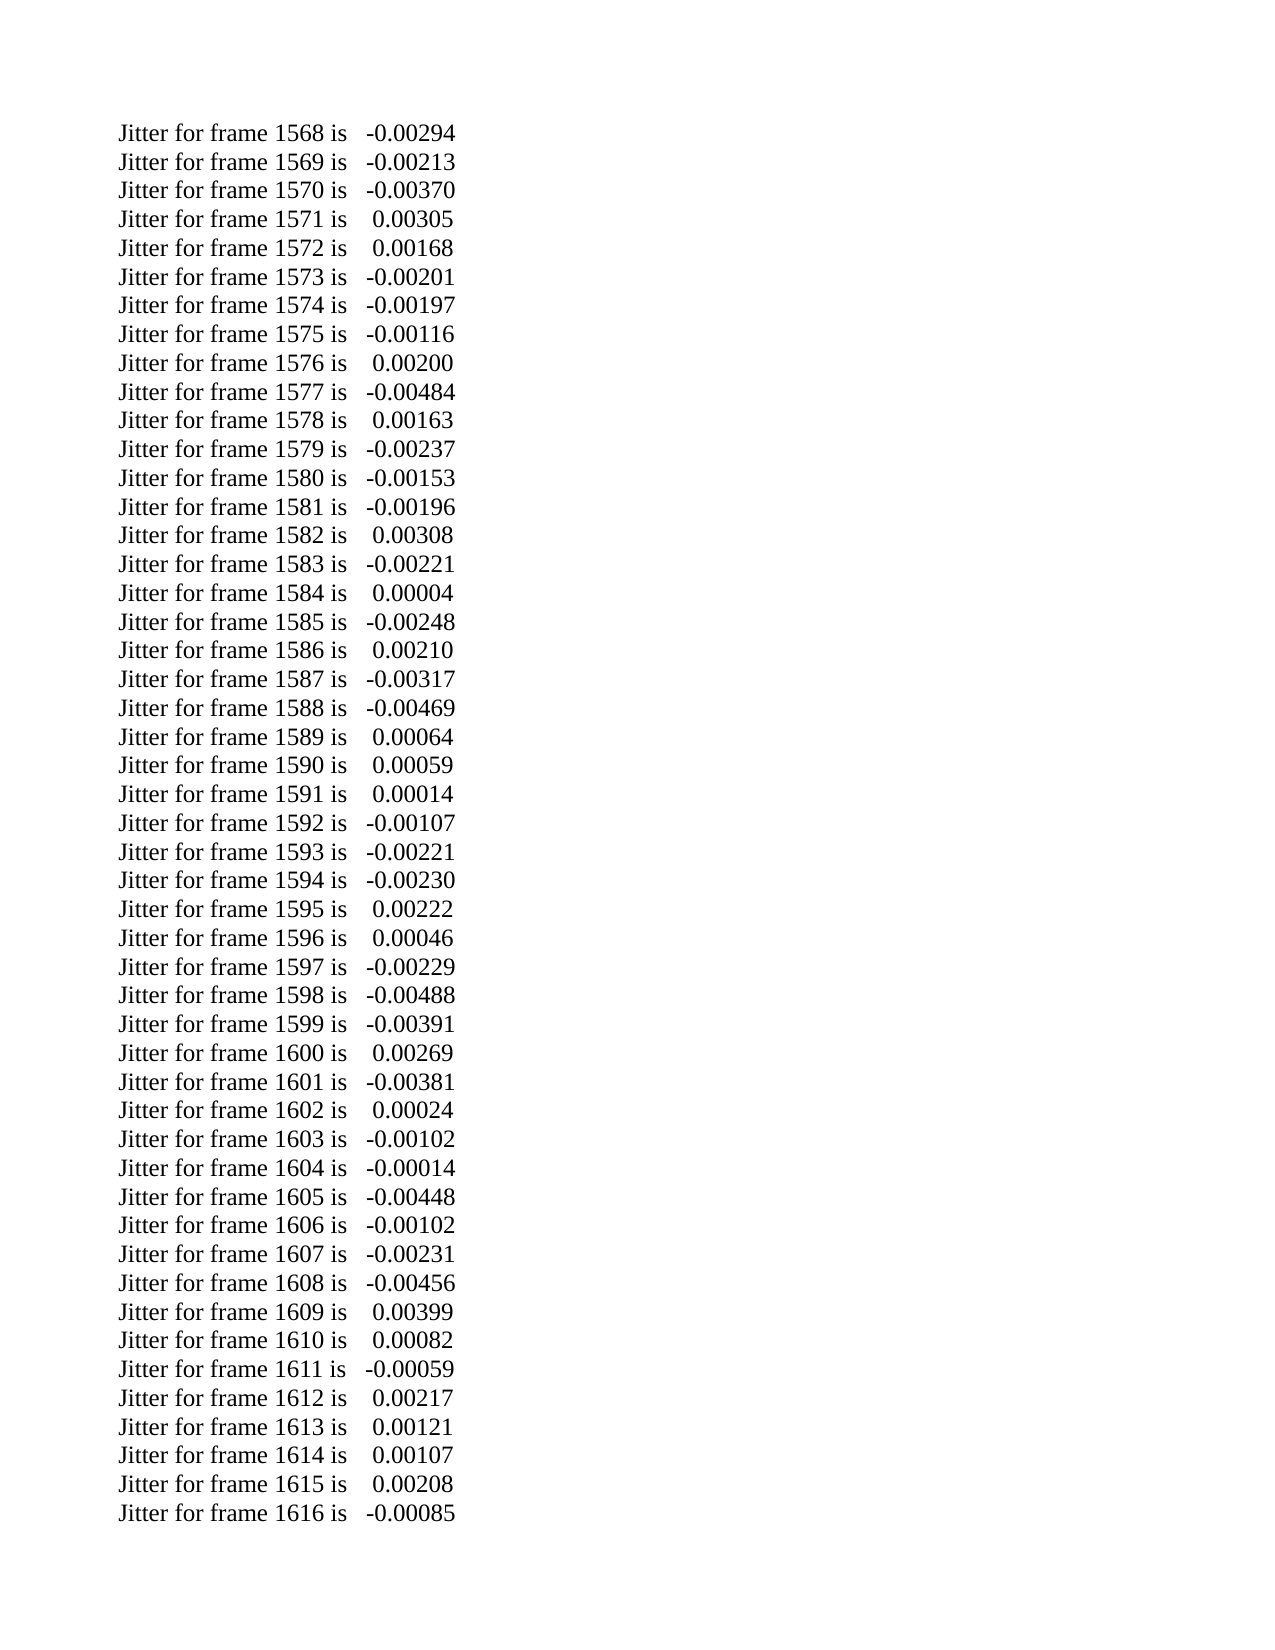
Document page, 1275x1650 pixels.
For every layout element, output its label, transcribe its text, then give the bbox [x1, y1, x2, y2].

text Jitter for frame 1616 is -0.00085 [118, 1498, 1157, 1527]
text Jitter for frame 1569 is -0.00213 [118, 147, 1157, 176]
text Jitter for frame 1608 is -0.00456 [118, 1268, 1157, 1297]
text Jitter for frame 1583 is -0.00221 [118, 549, 1157, 578]
text Jitter for frame 1603 is -0.00102 [118, 1124, 1157, 1153]
text Jitter for frame 1601 is -0.00381 [118, 1067, 1157, 1096]
text Jitter for frame 1593 is -0.00221 [118, 837, 1157, 866]
text Jitter for frame 1610 is 0.00082 [118, 1326, 1157, 1354]
text Jitter for frame 1605 is -0.00448 [118, 1182, 1157, 1211]
text Jitter for frame 1614 is 0.00107 [118, 1441, 1157, 1469]
text Jitter for frame 1599 is -0.00391 [118, 1009, 1157, 1038]
text Jitter for frame 1596 is 0.00046 [118, 923, 1157, 952]
text Jitter for frame 1595 is 0.00222 [118, 894, 1157, 923]
text Jitter for frame 1613 is 0.00121 [118, 1412, 1157, 1441]
text Jitter for frame 1579 is -0.00237 [118, 434, 1157, 463]
text Jitter for frame 1575 is -0.00116 [118, 319, 1157, 348]
text Jitter for frame 1578 is 0.00163 [118, 406, 1157, 434]
text Jitter for frame 1594 is -0.00230 [118, 866, 1157, 894]
text Jitter for frame 1570 is -0.00370 [118, 176, 1157, 204]
text Jitter for frame 1606 is -0.00102 [118, 1211, 1157, 1239]
text Jitter for frame 1582 is 0.00308 [118, 521, 1157, 549]
text Jitter for frame 1580 is -0.00153 [118, 463, 1157, 492]
text Jitter for frame 1604 is -0.00014 [118, 1153, 1157, 1182]
text Jitter for frame 1585 is -0.00248 [118, 607, 1157, 636]
text Jitter for frame 1591 is 0.00014 [118, 779, 1157, 808]
text Jitter for frame 1612 is 0.00217 [118, 1383, 1157, 1412]
text Jitter for frame 1615 is 0.00208 [118, 1469, 1157, 1498]
text Jitter for frame 1587 is -0.00317 [118, 664, 1157, 693]
text Jitter for frame 1576 is 0.00200 [118, 348, 1157, 377]
text Jitter for frame 1584 is 0.00004 [118, 578, 1157, 607]
text Jitter for frame 1607 is -0.00231 [118, 1239, 1157, 1268]
text Jitter for frame 1602 is 0.00024 [118, 1096, 1157, 1124]
text Jitter for frame 1581 is -0.00196 [118, 492, 1157, 521]
text Jitter for frame 1574 is -0.00197 [118, 291, 1157, 319]
text Jitter for frame 1571 is 0.00305 [118, 204, 1157, 233]
text Jitter for frame 1572 is 0.00168 [118, 233, 1157, 262]
text Jitter for frame 1568 is -0.00294 [118, 118, 1157, 147]
text Jitter for frame 1611 is -0.00059 [118, 1354, 1157, 1383]
text Jitter for frame 1592 is -0.00107 [118, 808, 1157, 837]
text Jitter for frame 1589 is 0.00064 [118, 722, 1157, 751]
text Jitter for frame 1609 is 0.00399 [118, 1297, 1157, 1326]
text Jitter for frame 1597 is -0.00229 [118, 952, 1157, 981]
text Jitter for frame 1598 is -0.00488 [118, 981, 1157, 1009]
text Jitter for frame 1577 is -0.00484 [118, 377, 1157, 406]
text Jitter for frame 1586 is 0.00210 [118, 636, 1157, 664]
text Jitter for frame 1573 is -0.00201 [118, 262, 1157, 291]
text Jitter for frame 1600 is 0.00269 [118, 1038, 1157, 1067]
text Jitter for frame 1590 is 0.00059 [118, 751, 1157, 779]
text Jitter for frame 1588 is -0.00469 [118, 693, 1157, 722]
